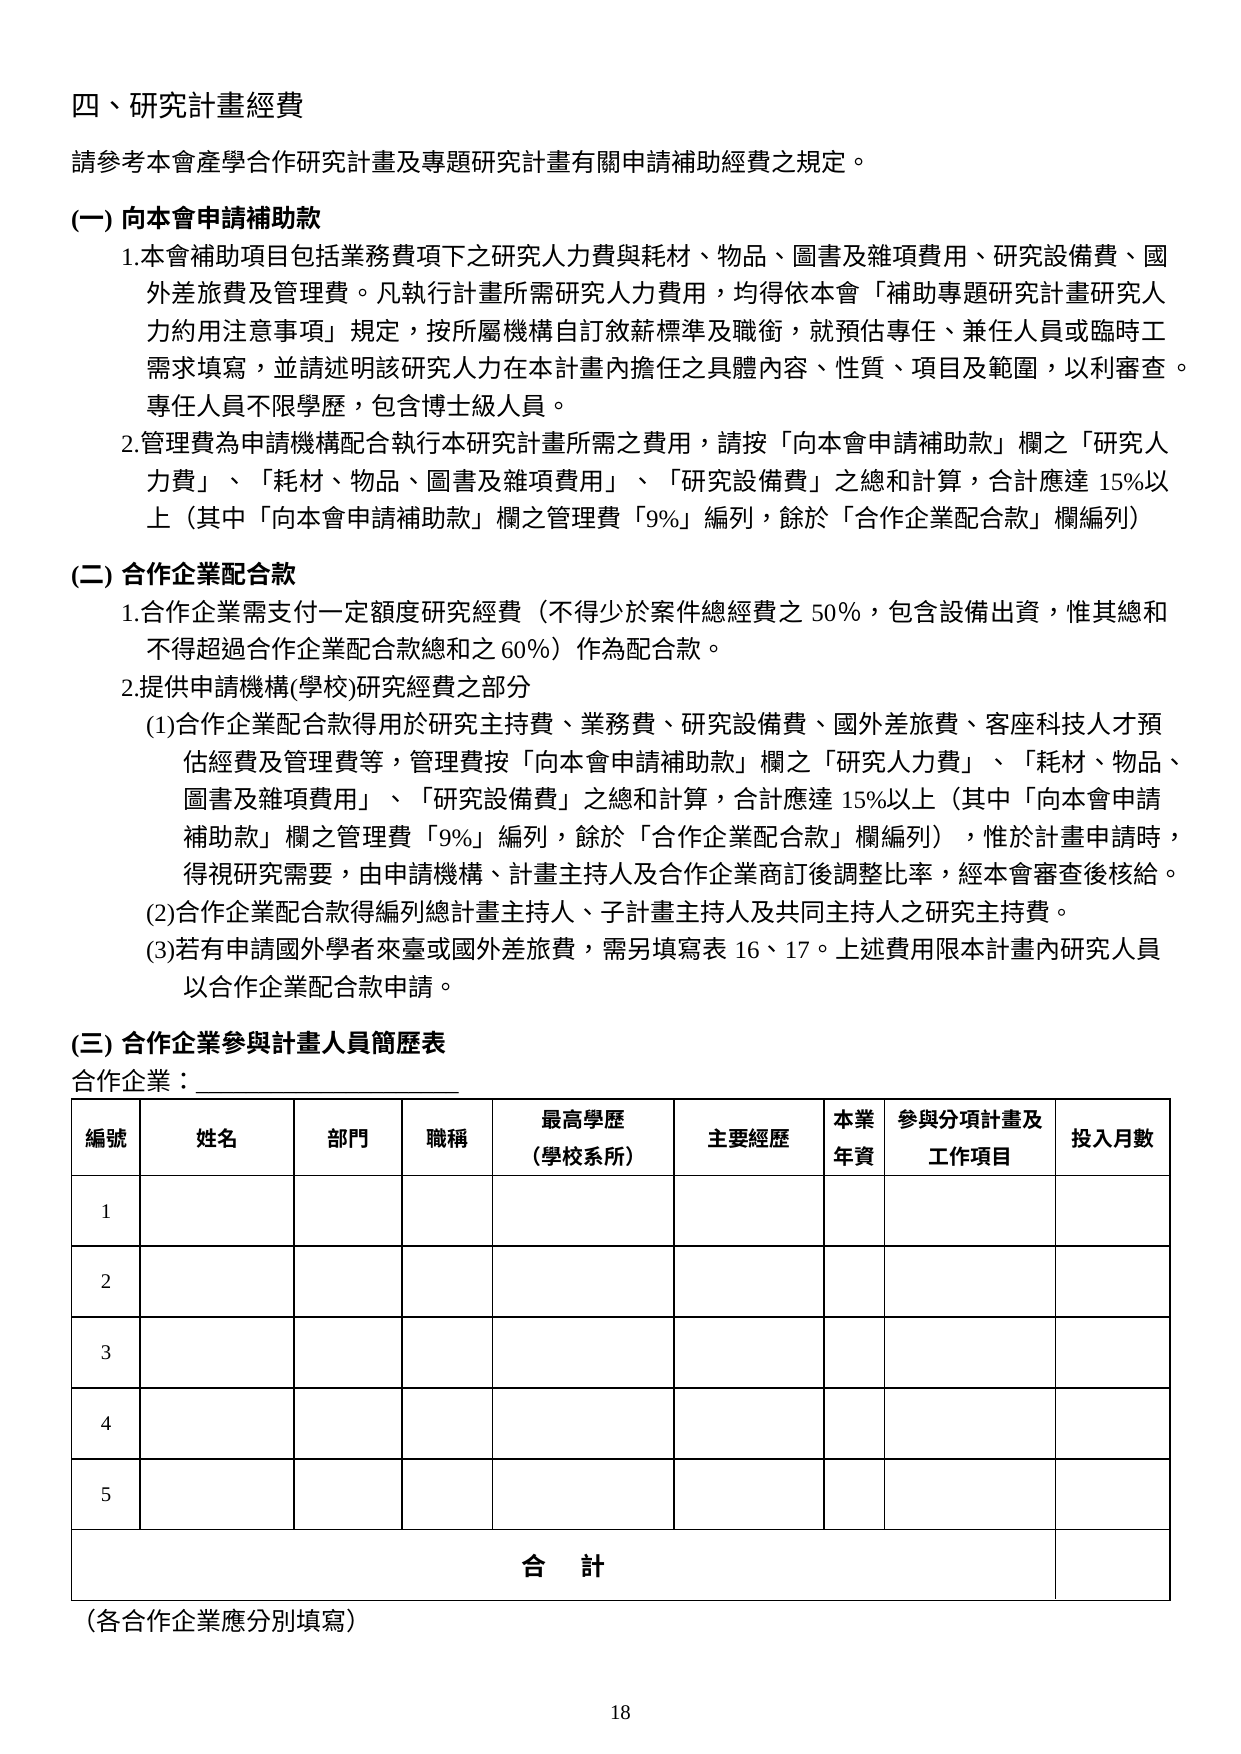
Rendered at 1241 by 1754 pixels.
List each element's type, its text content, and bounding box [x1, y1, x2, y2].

table_header 姓名 [141, 1100, 293, 1174]
table_cell [493, 1318, 673, 1387]
table_cell [295, 1460, 401, 1529]
subtitle 四、研究計畫經費 [71, 67, 1169, 142]
table_cell [1056, 1247, 1169, 1316]
table_cell [141, 1318, 293, 1387]
table_cell 5 [72, 1460, 139, 1529]
text 1.本會補助項目包括業務費項下之研究人力費與耗材、物品、圖書及雜項費用、研究設備費、國外差旅費及管理費。凡執行計畫所需研究人力費用，均得依本會「補助專題研究計畫研究人力約用注意事項」規定，按所屬機構自訂敘薪標準及職銜，就預估專任、兼任人員或臨時工需求填寫，並請述明該研究人力在本計畫內擔任之具體內容、性質、項目及範圍，以利審查。專任人員不限學歷，包含博士級人員。 [121, 235, 1169, 423]
table_cell [493, 1176, 673, 1245]
table_cell [403, 1460, 492, 1529]
table_cell [885, 1247, 1055, 1316]
table_cell [825, 1247, 884, 1316]
table_cell 3 [72, 1318, 139, 1387]
table_cell [295, 1247, 401, 1316]
table_cell 4 [72, 1389, 139, 1458]
table_cell [141, 1460, 293, 1529]
table_cell [141, 1247, 293, 1316]
table_cell [885, 1389, 1055, 1458]
text (3)若有申請國外學者來臺或國外差旅費，需另填寫表16、17。上述費用限本計畫內研究人員以合作企業配合款申請。 [146, 929, 1163, 1004]
text 2.管理費為申請機構配合執行本研究計畫所需之費用，請按「向本會申請補助款」欄之「研究人力費」、「耗材、物品、圖書及雜項費用」、「研究設備費」之總和計算，合計應達15%以上（其中「向本會申請補助款」欄之管理費「9%」編列，餘於「合作企業配合款」欄編列） [121, 423, 1169, 535]
table_cell [825, 1460, 884, 1529]
table_cell [493, 1247, 673, 1316]
table_cell [295, 1176, 401, 1245]
table_header 部門 [295, 1100, 401, 1174]
table_cell [1056, 1176, 1169, 1245]
table_cell [675, 1318, 823, 1387]
table_cell [403, 1176, 492, 1245]
table_header 投入月數 [1056, 1100, 1169, 1174]
table_cell [295, 1318, 401, 1387]
table_cell [141, 1389, 293, 1458]
table_cell [403, 1318, 492, 1387]
table_cell [825, 1318, 884, 1387]
table_cell [1056, 1530, 1169, 1599]
table_header 參與分項計畫及工作項目 [885, 1100, 1055, 1174]
table_header 職稱 [403, 1100, 492, 1174]
list 向本會申請補助款 [71, 198, 1169, 235]
text 1.合作企業需支付一定額度研究經費（不得少於案件總經費之50％，包含設備出資，惟其總和不得超過合作企業配合款總和之60％）作為配合款。 [121, 592, 1169, 667]
text 2.提供申請機構(學校)研究經費之部分 [121, 667, 1169, 704]
table_header 主要經歷 [675, 1100, 823, 1174]
table_cell [295, 1389, 401, 1458]
table_cell [403, 1389, 492, 1458]
table_cell [1056, 1318, 1169, 1387]
table_cell [885, 1460, 1055, 1529]
table_cell [1056, 1460, 1169, 1529]
table_cell [675, 1247, 823, 1316]
table_cell [493, 1389, 673, 1458]
table_header 最高學歷 （學校系所） [493, 1100, 673, 1174]
text (2)合作企業配合款得編列總計畫主持人、子計畫主持人及共同主持人之研究主持費。 [146, 892, 1163, 929]
table_cell [885, 1318, 1055, 1387]
text (1)合作企業配合款得用於研究主持費、業務費、研究設備費、國外差旅費、客座科技人才預估經費及管理費等，管理費按「向本會申請補助款」欄之「研究人力費」、「耗材、物品、圖書及雜項費用」、「研究設備費」之總和計算，合計應達15%以上（其中「向本會申請補助款」欄之管理費「9%」編列，餘於「合作企業配合款」欄編列），惟於計畫申請時，得視研究需要，由申請機構、計畫主持人及合作企業商訂後調整比率，經本會審查後核給。 [146, 704, 1163, 892]
text （各合作企業應分別填寫） [71, 1601, 1169, 1638]
text 合作企業：_____________________ [71, 1060, 1169, 1098]
table_cell 合 計 [72, 1530, 1055, 1599]
table_header 編號 [72, 1100, 139, 1174]
table_cell [1056, 1389, 1169, 1458]
table_cell [675, 1460, 823, 1529]
table_cell [141, 1176, 293, 1245]
table_cell [885, 1176, 1055, 1245]
table_cell [825, 1389, 884, 1458]
table_cell [493, 1460, 673, 1529]
table_header 本業年資 [825, 1100, 884, 1174]
table_cell [403, 1247, 492, 1316]
list 合作企業配合款 [71, 554, 1169, 592]
text 請參考本會產學合作研究計畫及專題研究計畫有關申請補助經費之規定。 [71, 142, 1166, 179]
table_cell 1 [72, 1176, 139, 1245]
table_cell [675, 1389, 823, 1458]
list 合作企業參與計畫人員簡歷表 [71, 1023, 1169, 1060]
table_cell [825, 1176, 884, 1245]
table_cell [675, 1176, 823, 1245]
table_cell 2 [72, 1247, 139, 1316]
